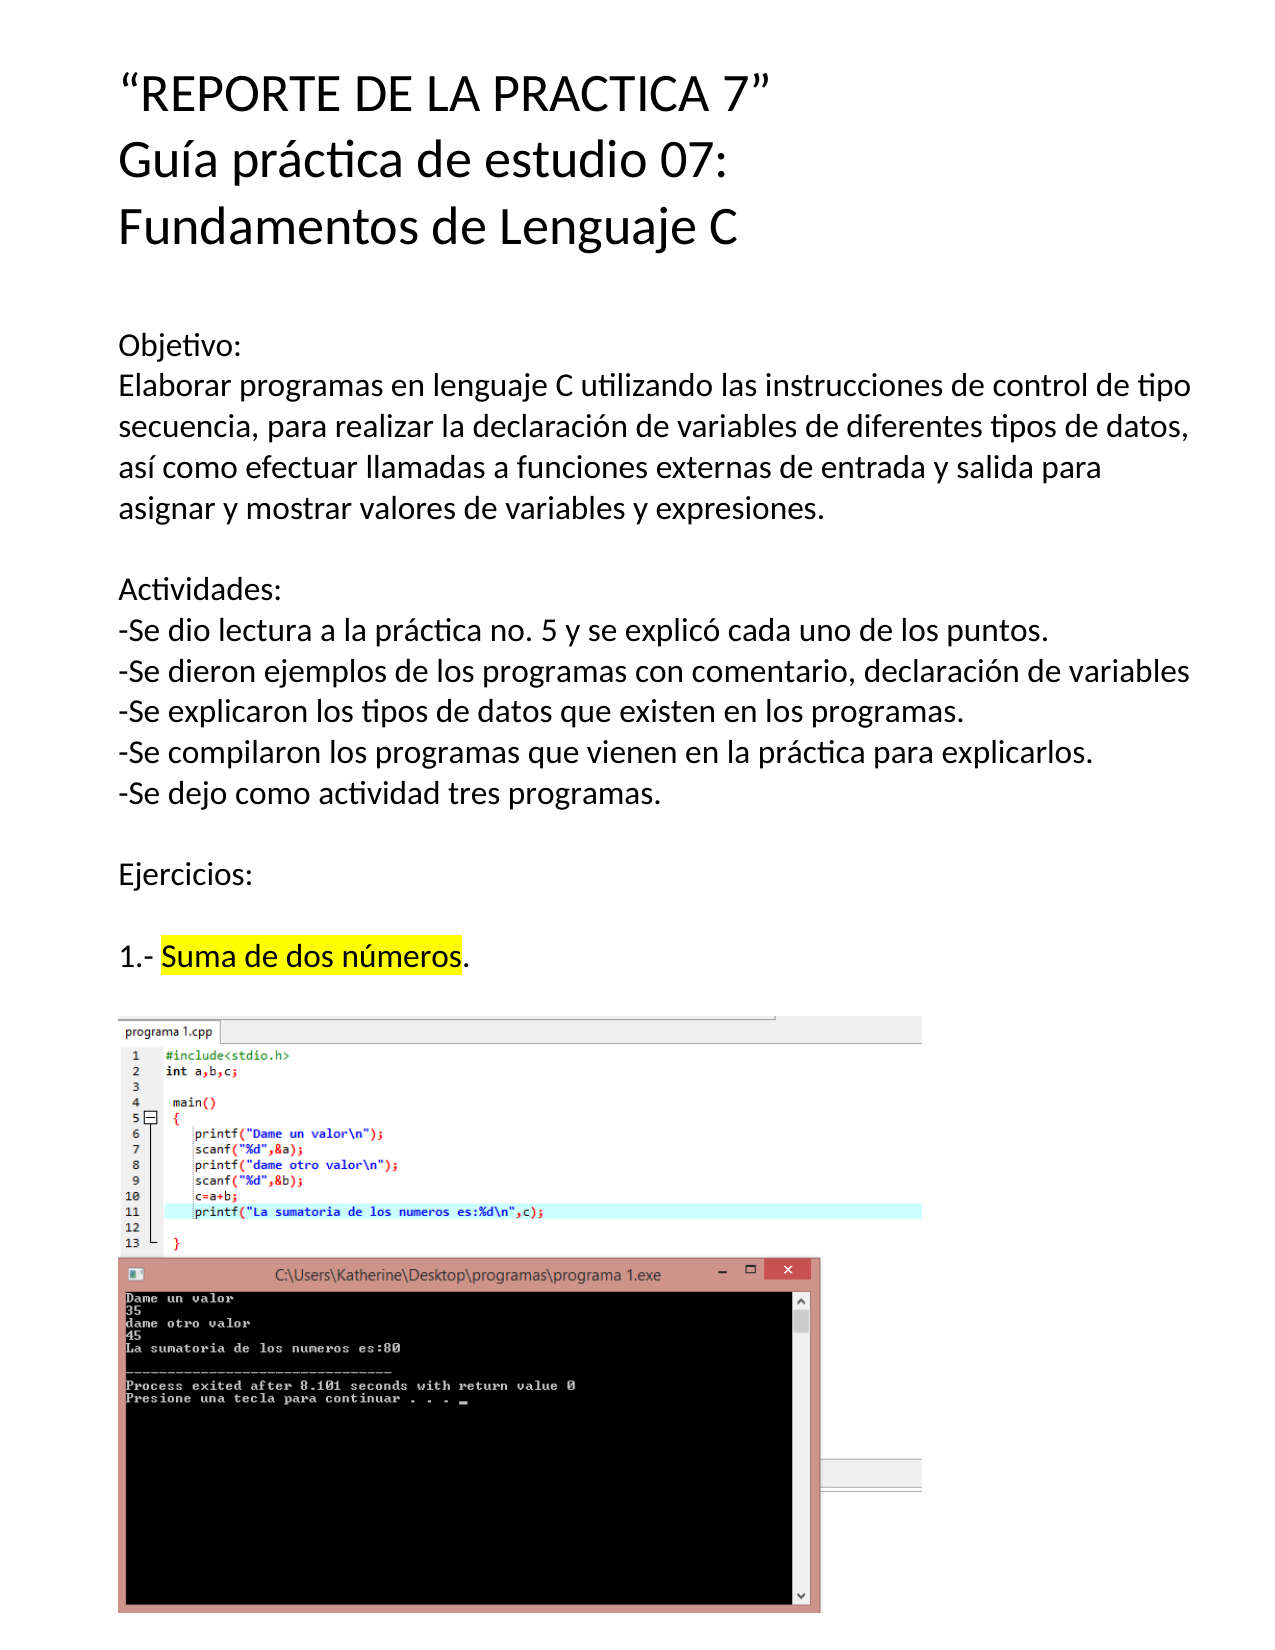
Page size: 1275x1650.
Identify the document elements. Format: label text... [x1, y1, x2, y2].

text -Se dio lectura a la práctica no. 5 y se explicó cada uno de los puntos. [118, 609, 1205, 649]
text -Se dieron ejemplos de los programas con comentario, declaración de variables [118, 649, 1205, 690]
text Elaborar programas en lenguaje C utilizando las instrucciones de control de tipo secuencia, para realizar la declaración de variables de diferentes tipos de datos, así como efectuar llamadas a funciones externas de entrada y salida para asignar y mostrar valores de variables y expresiones. [118, 364, 1205, 527]
text “REPORTE DE LA PRACTICA 7” [118, 59, 1205, 125]
text Fundamentos de Lenguaje C [118, 191, 1205, 324]
text Ejercicios: [118, 853, 1205, 894]
text -Se compilaron los programas que vienen en la práctica para explicarlos. [118, 731, 1205, 772]
text 1.- Suma de dos números. [118, 935, 1205, 975]
text Guía práctica de estudio 07: [118, 125, 1205, 191]
text -Se dejo como actividad tres programas. [118, 772, 1205, 812]
text Objetivo: [118, 324, 1205, 364]
text Actividades: [118, 568, 1205, 609]
text -Se explicaron los tipos de datos que existen en los programas. [118, 690, 1205, 731]
